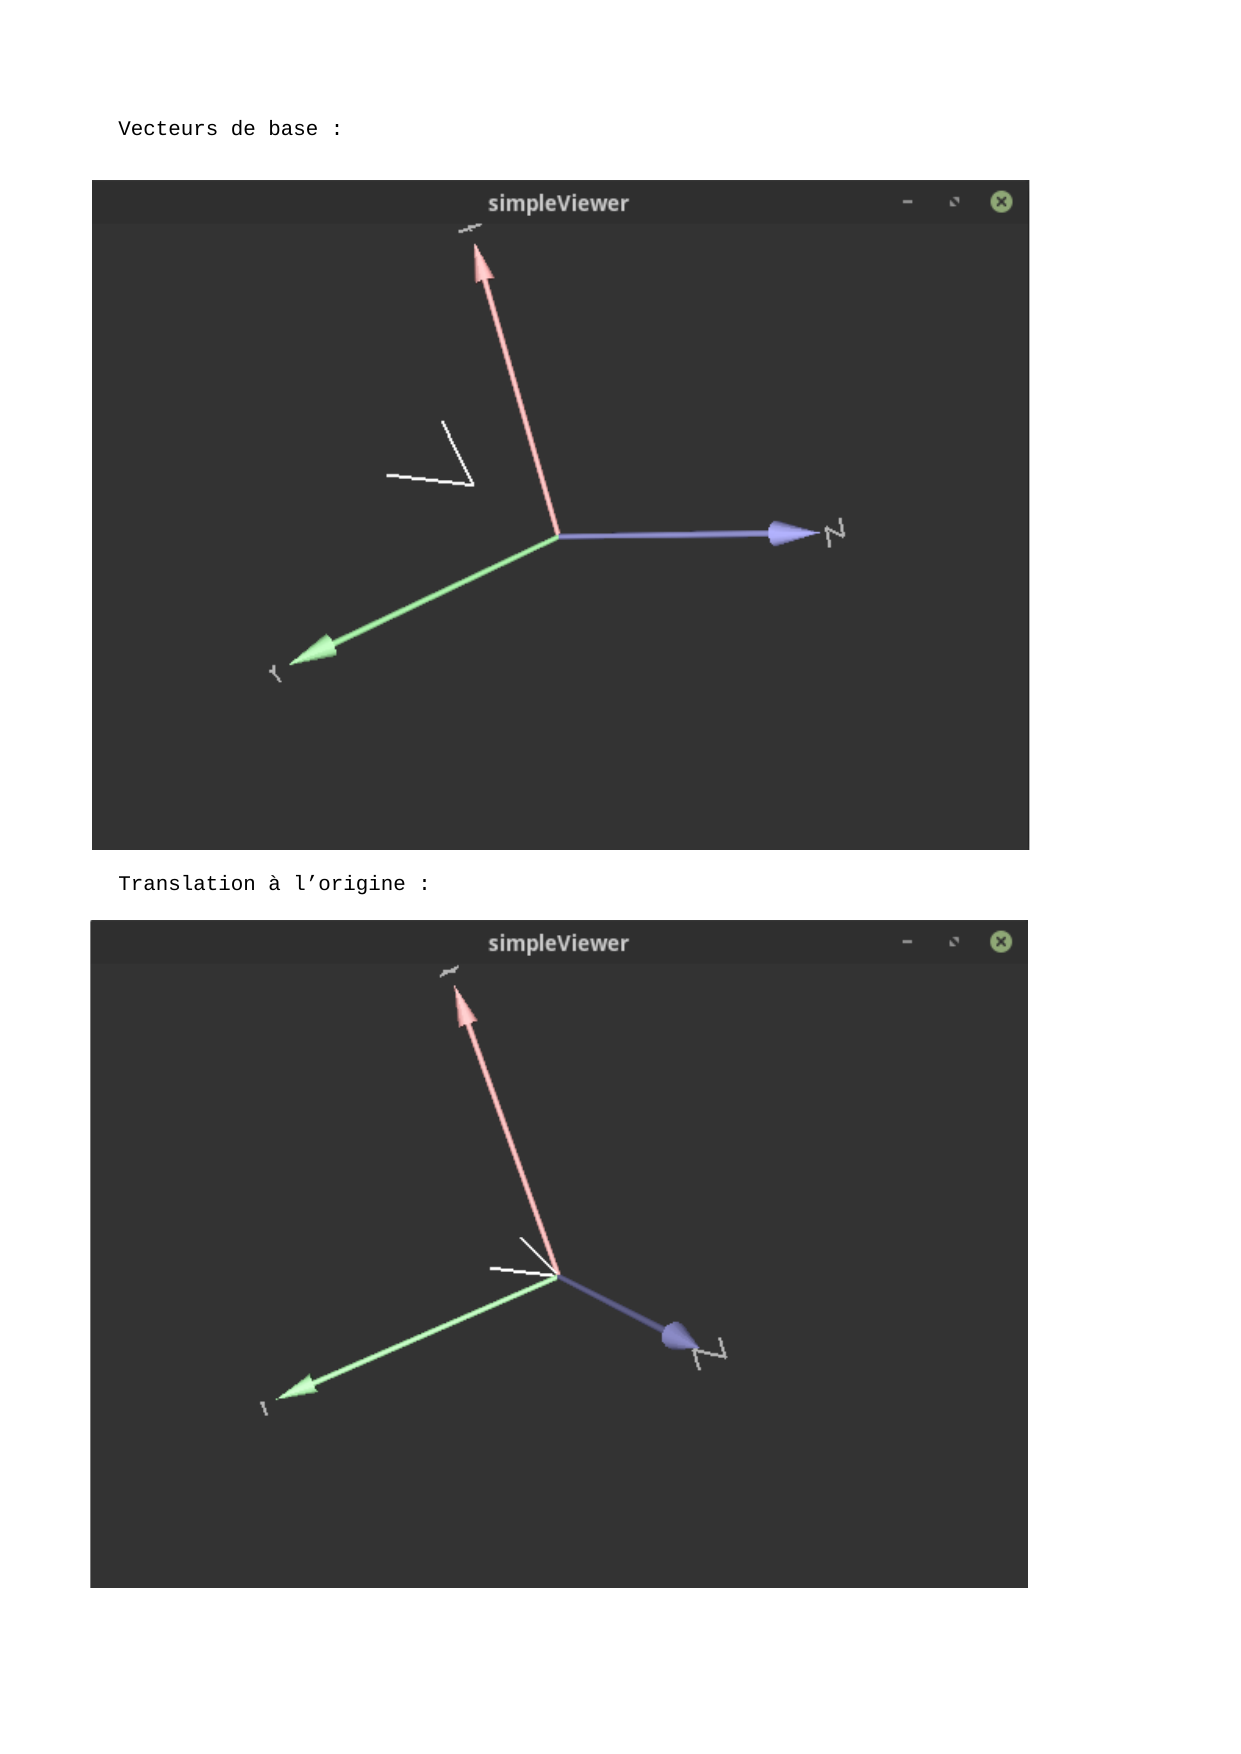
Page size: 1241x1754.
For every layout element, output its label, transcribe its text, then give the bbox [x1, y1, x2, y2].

text Vecteurs de base : [118, 118, 1122, 142]
picture [92, 180, 1030, 850]
text Translation à l’origine : [118, 873, 1122, 897]
picture [90, 920, 1028, 1588]
